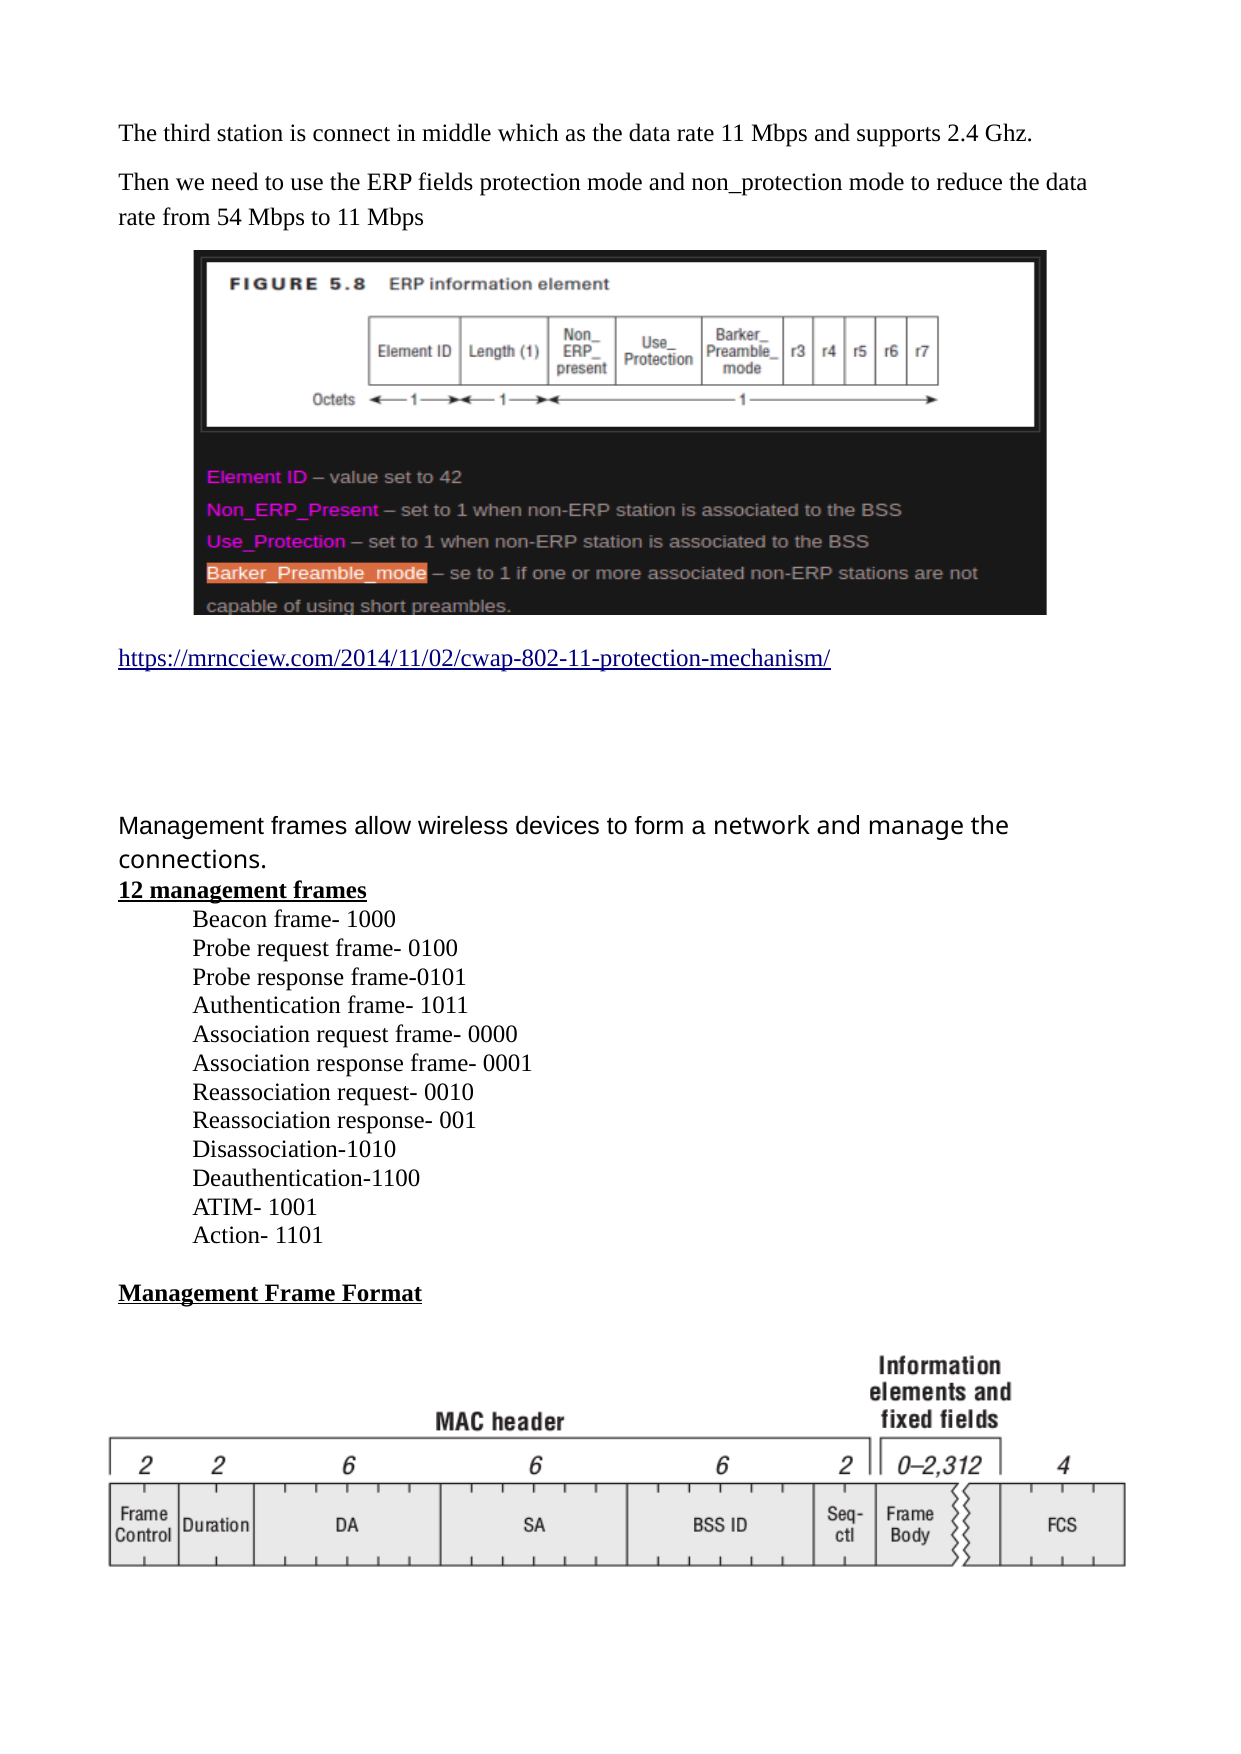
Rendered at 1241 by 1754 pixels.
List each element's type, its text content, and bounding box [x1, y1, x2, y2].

text Association request frame- 0000 [118, 1019, 1122, 1048]
text The third station is connect in middle which as the data rate 11 Mbps and supports 2.4 Ghz. [118, 118, 1122, 147]
text Action- 1101 [118, 1220, 1122, 1249]
text Management frames allow wireless devices to form a network and manage the connections. [118, 807, 1122, 875]
text 12 management frames [118, 875, 1122, 904]
text Management Frame Format [118, 1278, 1122, 1307]
picture [56, 1348, 1205, 1593]
text ATIM- 1001 [118, 1192, 1122, 1220]
text Association response frame- 0001 [118, 1048, 1122, 1077]
text Then we need to use the ERP fields protection mode and non_protection mode to reduce the data rate from 54 Mbps to 11 Mbps [118, 167, 1122, 230]
text Authentication frame- 1011 [118, 990, 1122, 1019]
text Deauthentication-1100 [118, 1163, 1122, 1192]
text Probe request frame- 0100 [118, 933, 1122, 962]
text Reassociation request- 0010 [118, 1077, 1122, 1105]
text Beacon frame- 1000 [118, 904, 1122, 933]
text Disassociation-1010 [118, 1134, 1122, 1163]
text https://mrncciew.com/2014/11/02/cwap-802-11-protection-mechanism/ [118, 643, 1122, 672]
text Reassociation response- 001 [118, 1105, 1122, 1134]
picture [193, 250, 1047, 615]
text Probe response frame-0101 [118, 962, 1122, 990]
